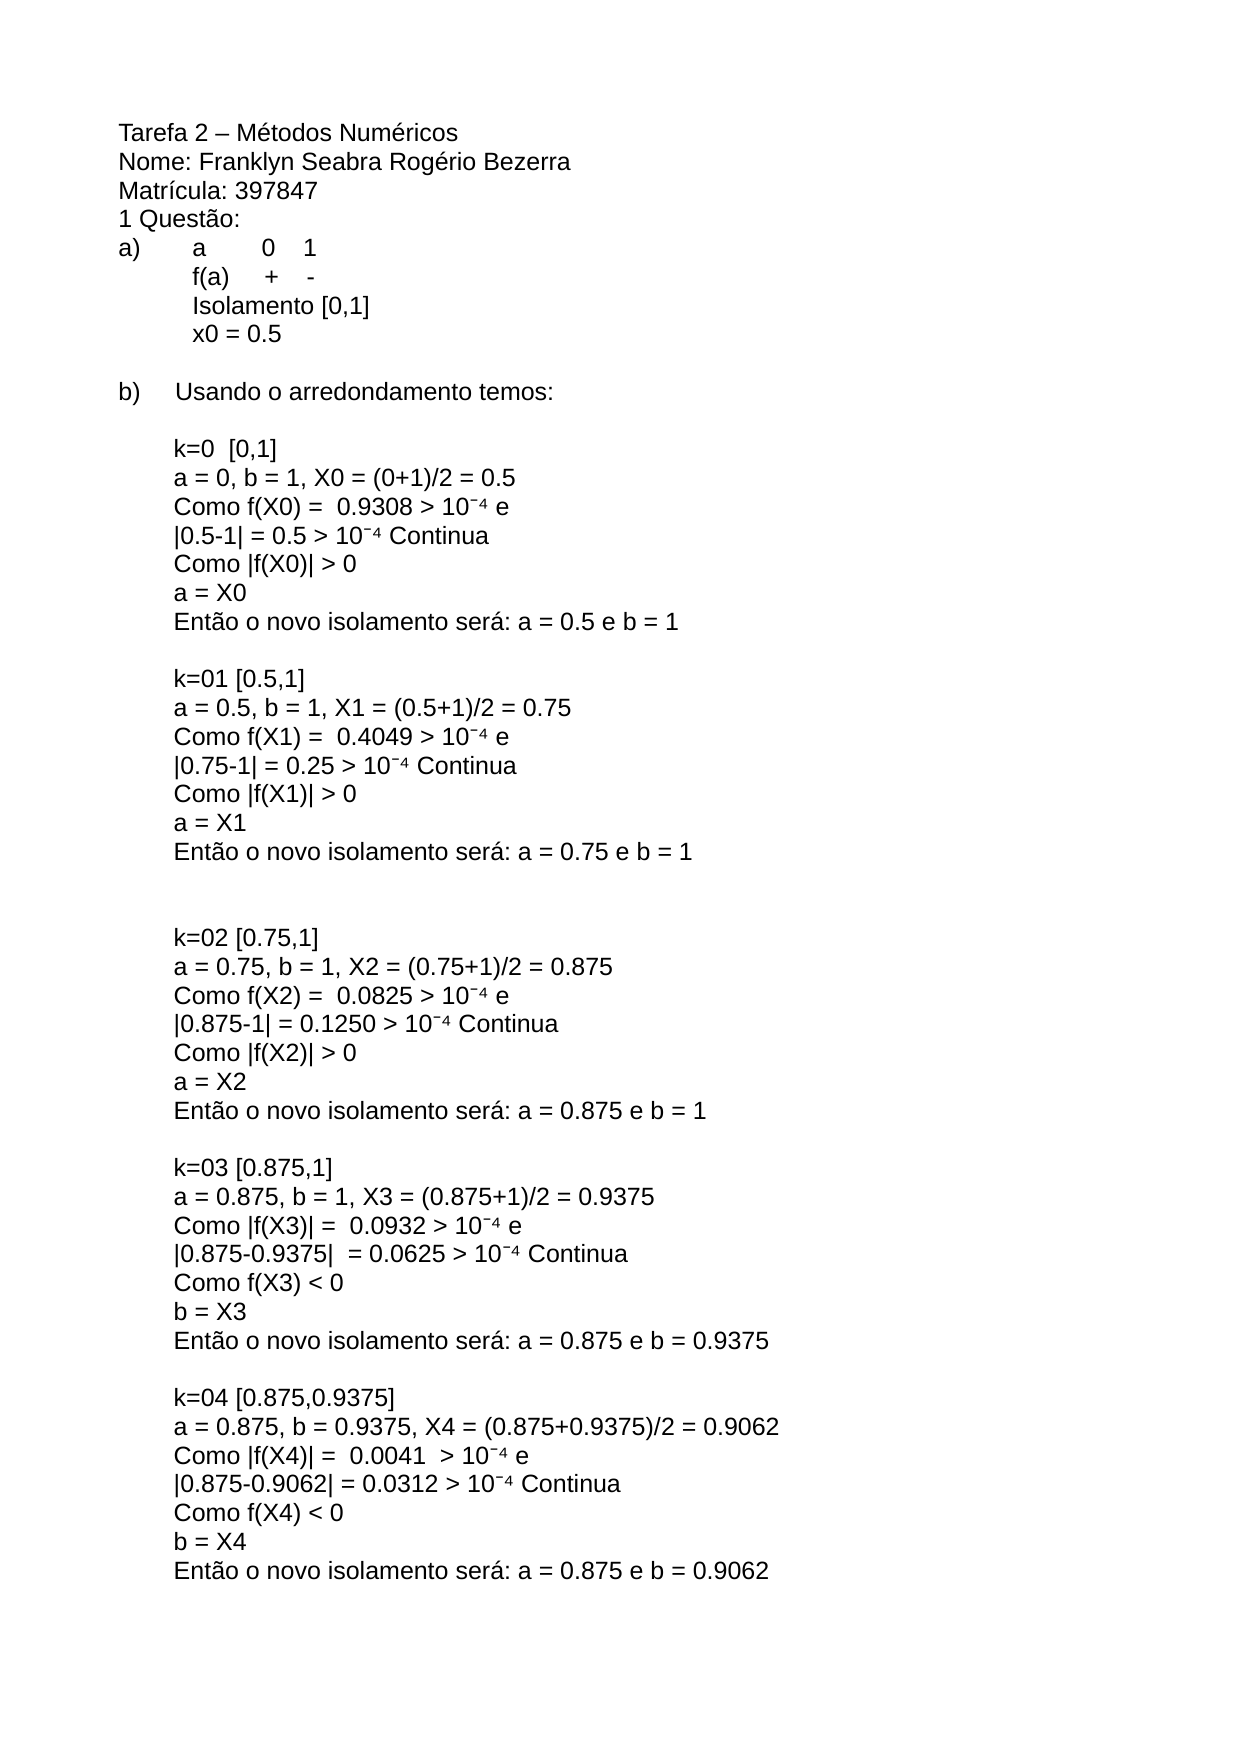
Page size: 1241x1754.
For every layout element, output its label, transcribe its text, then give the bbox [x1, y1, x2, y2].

text Como |f(X3)| = 0.0932 > 10⁻⁴ e [118, 1211, 1122, 1239]
text b = X3 [118, 1297, 1122, 1326]
text Então o novo isolamento será: a = 0.875 e b = 0.9375 [118, 1326, 1122, 1354]
text a) a 0 1 [118, 233, 1122, 262]
text Como f(X4) < 0 [118, 1498, 1122, 1527]
text Como |f(X2)| > 0 [118, 1038, 1122, 1067]
text k=01 [0.5,1] [118, 664, 1122, 693]
text a = X1 [118, 808, 1122, 837]
text Então o novo isolamento será: a = 0.875 e b = 1 [118, 1096, 1122, 1124]
text a = X2 [118, 1067, 1122, 1096]
text Então o novo isolamento será: a = 0.5 e b = 1 [118, 607, 1122, 636]
text k=03 [0.875,1] [118, 1153, 1122, 1182]
text Como f(X3) < 0 [118, 1268, 1122, 1297]
text Então o novo isolamento será: a = 0.875 e b = 0.9062 [118, 1556, 1122, 1584]
text k=02 [0.75,1] [118, 923, 1122, 952]
text Como |f(X0)| > 0 [118, 549, 1122, 578]
text a = 0.875, b = 1, X3 = (0.875+1)/2 = 0.9375 [118, 1182, 1122, 1211]
text |0.75-1| = 0.25 > 10⁻⁴ Continua [118, 751, 1122, 779]
text Nome: Franklyn Seabra Rogério Bezerra [118, 147, 1122, 176]
text k=04 [0.875,0.9375] [118, 1383, 1122, 1412]
text Como f(X2) = 0.0825 > 10⁻⁴ e [118, 981, 1122, 1009]
text a = 0, b = 1, X0 = (0+1)/2 = 0.5 [118, 463, 1122, 492]
text Isolamento [0,1] [118, 291, 1122, 319]
text |0.875-1| = 0.1250 > 10⁻⁴ Continua [118, 1009, 1122, 1038]
text a = 0.5, b = 1, X1 = (0.5+1)/2 = 0.75 [118, 693, 1122, 722]
text k=0 [0,1] [118, 434, 1122, 463]
text |0.875-0.9375| = 0.0625 > 10⁻⁴ Continua [118, 1239, 1122, 1268]
text Então o novo isolamento será: a = 0.75 e b = 1 [118, 837, 1122, 866]
text |0.875-0.9062| = 0.0312 > 10⁻⁴ Continua [118, 1469, 1122, 1498]
text b) Usando o arredondamento temos: [118, 377, 1122, 406]
text Como |f(X4)| = 0.0041 > 10⁻⁴ e [118, 1441, 1122, 1469]
text f(a) + - [118, 262, 1122, 291]
text b = X4 [118, 1527, 1122, 1556]
text Como f(X1) = 0.4049 > 10⁻⁴ e [118, 722, 1122, 751]
text x0 = 0.5 [118, 319, 1122, 348]
text a = 0.75, b = 1, X2 = (0.75+1)/2 = 0.875 [118, 952, 1122, 981]
text Como |f(X1)| > 0 [118, 779, 1122, 808]
text Como f(X0) = 0.9308 > 10⁻⁴ e [118, 492, 1122, 521]
text Tarefa 2 – Métodos Numéricos [118, 118, 1122, 147]
text Matrícula: 397847 [118, 176, 1122, 204]
text |0.5-1| = 0.5 > 10⁻⁴ Continua [118, 521, 1122, 549]
text 1 Questão: [118, 204, 1122, 233]
text a = X0 [118, 578, 1122, 607]
text a = 0.875, b = 0.9375, X4 = (0.875+0.9375)/2 = 0.9062 [118, 1412, 1122, 1441]
